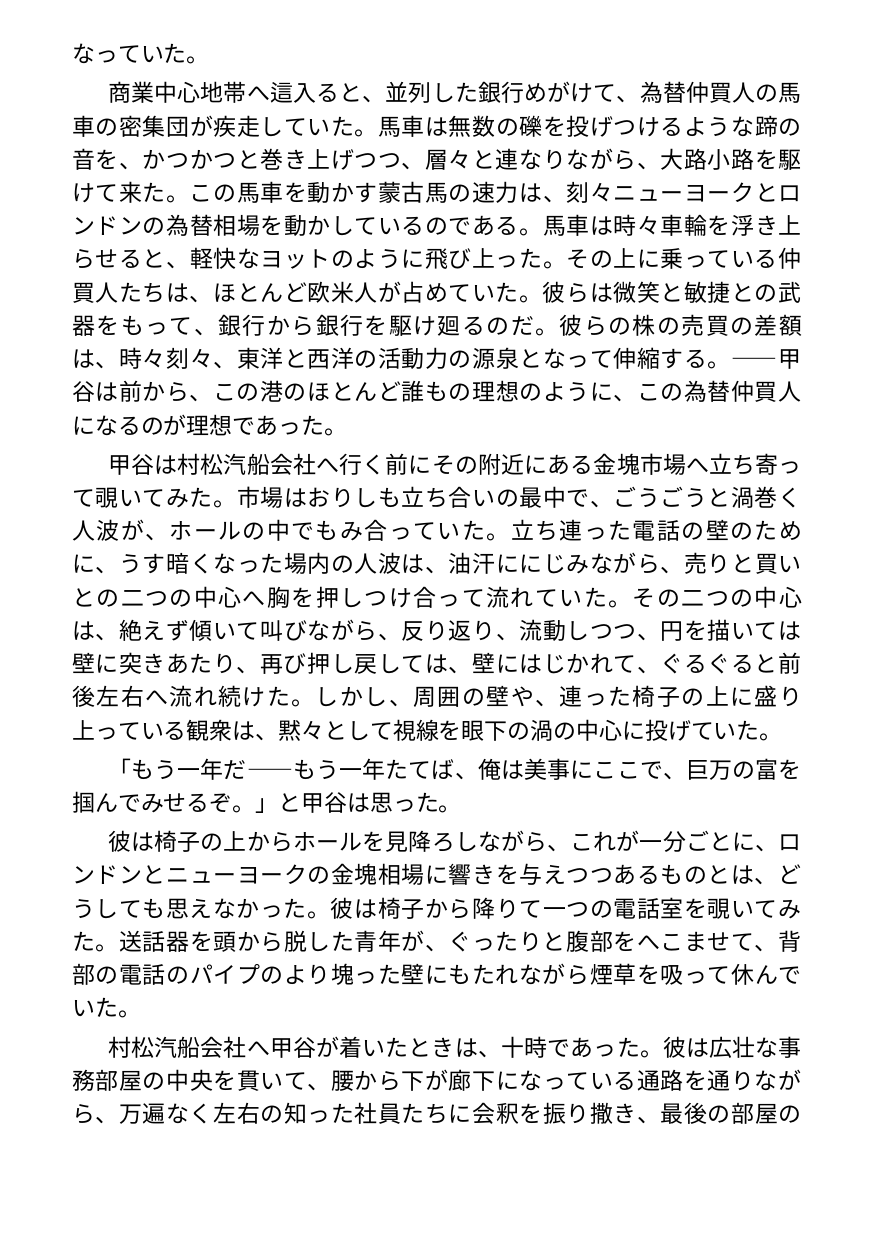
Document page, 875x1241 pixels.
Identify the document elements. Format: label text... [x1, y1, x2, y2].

text 甲谷は村松汽船会社へ行く前にその附近にある金塊市場へ立ち寄って覗いてみた。市場はおりしも立ち合いの最中で、ごうごうと渦巻く人波が、ホールの中でもみ合っていた。立ち連った電話の壁のために、うす暗くなった場内の人波は、油汗ににじみながら、売りと買いとの二つの中心へ胸を押しつけ合って流れていた。その二つの中心は、絶えず傾いて叫びながら、反り返り、流動しつつ、円を描いては壁に突きあたり、再び押し戻しては、壁にはじかれて、ぐるぐると前後左右へ流れ続けた。しかし、周囲の壁や、連った椅子の上に盛り上っている観衆は、黙々として視線を眼下の渦の中心に投げていた。 [72, 447, 802, 746]
text 彼は椅子の上からホールを見降ろしながら、これが一分ごとに、ロンドンとニューヨークの金塊相場に響きを与えつつあるものとは、どうしても思えなかった。彼は椅子から降りて一つの電話室を覗いてみた。送話器を頭から脱した青年が、ぐったりと腹部をへこませて、背部の電話のパイプのより塊った壁にもたれながら煙草を吸って休んでいた。 [72, 824, 802, 1023]
text なっていた。 [72, 36, 802, 69]
text 村松汽船会社へ甲谷が着いたときは、十時であった。彼は広壮な事務部屋の中央を貫いて、腰から下が廊下になっている通路を通りながら、万遍なく左右の知った社員たちに会釈を振り撒き、最後の部屋の [72, 1029, 802, 1129]
text 商業中心地帯へ這入ると、並列した銀行めがけて、為替仲買人の馬車の密集団が疾走していた。馬車は無数の礫を投げつけるような蹄の音を、かつかつと巻き上げつつ、層々と連なりながら、大路小路を駆けて来た。この馬車を動かす蒙古馬の速力は、刻々ニューヨークとロンドンの為替相場を動かしているのである。馬車は時々車輪を浮き上らせると、軽快なヨットのように飛び上った。その上に乗っている仲買人たちは、ほとんど欧米人が占めていた。彼らは微笑と敏捷との武器をもって、銀行から銀行を駆け廻るのだ。彼らの株の売買の差額は、時々刻々、東洋と西洋の活動力の源泉となって伸縮する。――甲谷は前から、この港のほとんど誰もの理想のように、この為替仲買人になるのが理想であった。 [72, 75, 802, 441]
text 「もう一年だ――もう一年たてば、俺は美事にここで、巨万の富を掴んでみせるぞ。」と甲谷は思った。 [72, 752, 802, 818]
